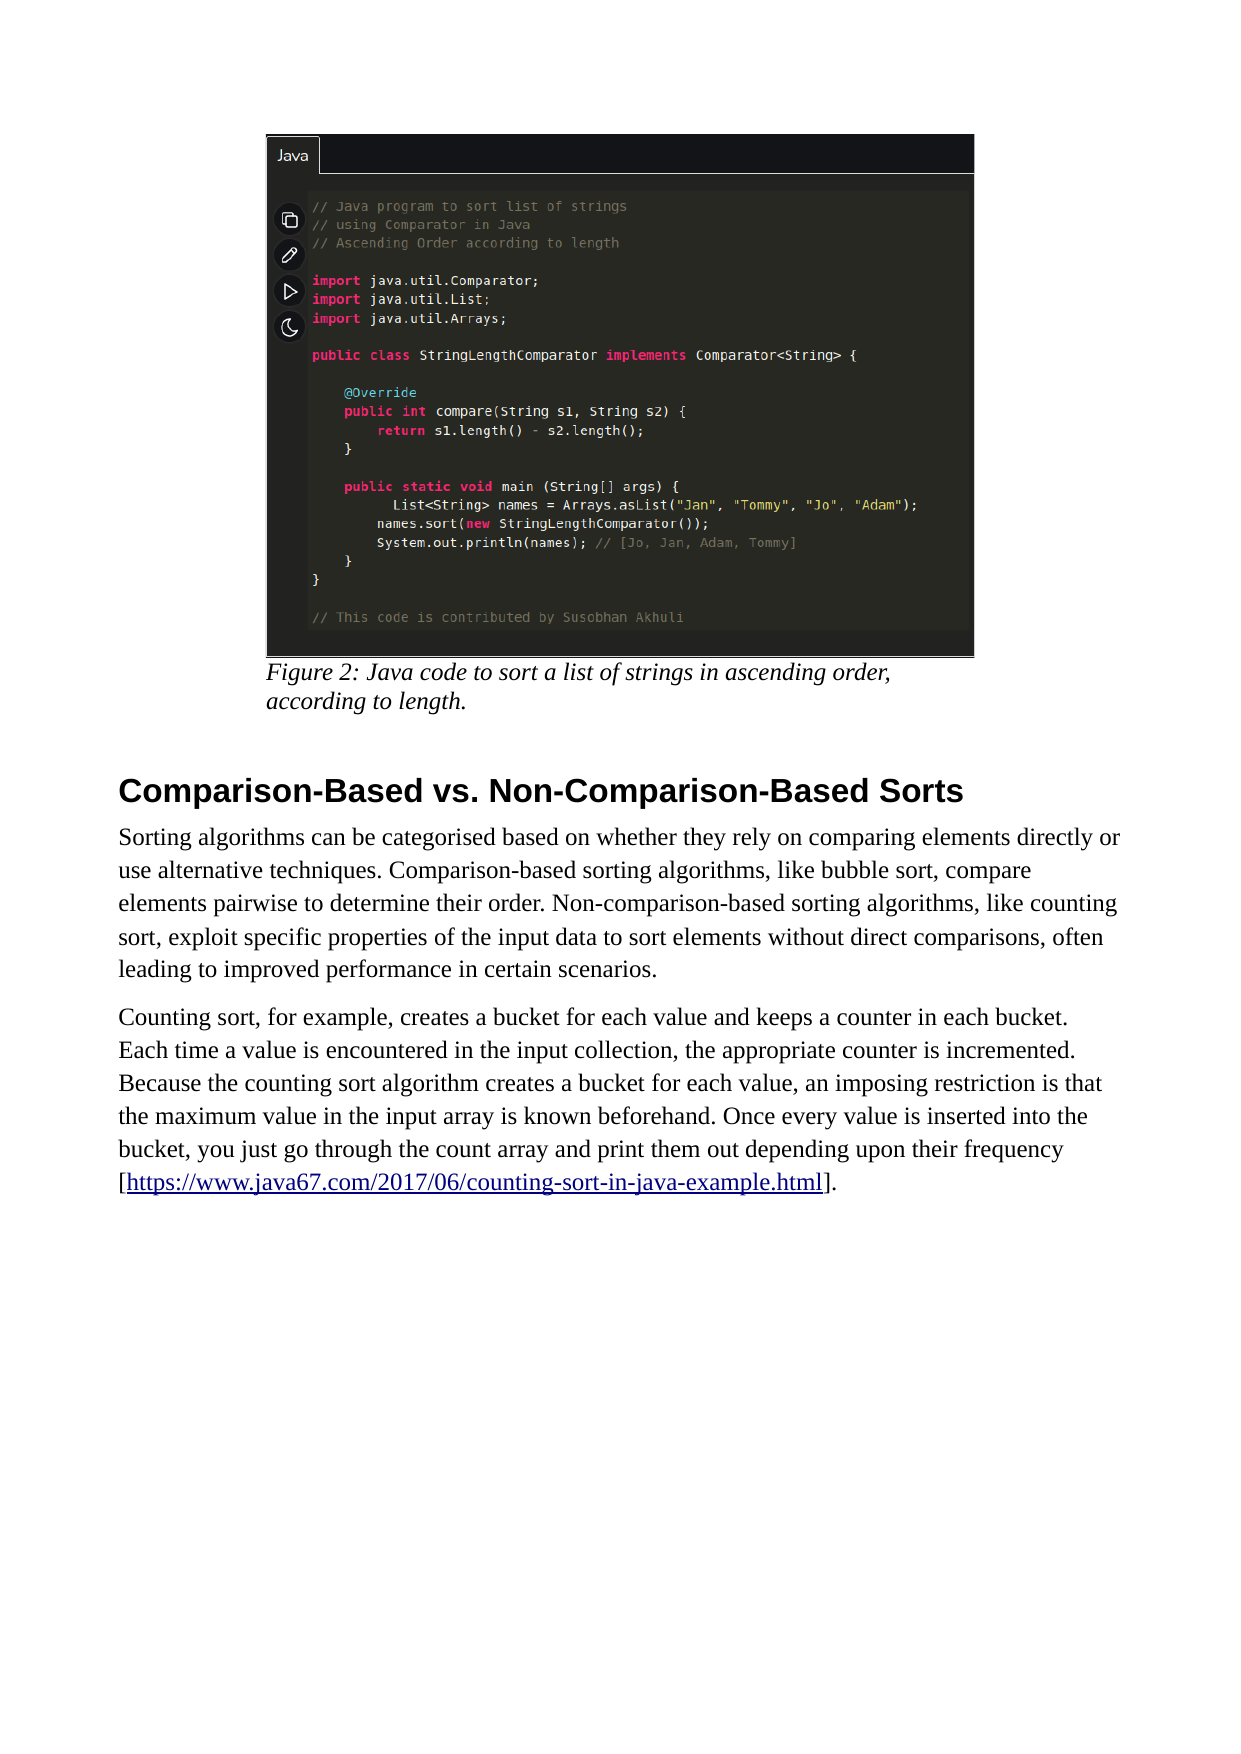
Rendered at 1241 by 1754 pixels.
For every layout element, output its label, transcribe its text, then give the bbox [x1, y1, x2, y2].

picture [265, 134, 975, 658]
text Counting sort, for example, creates a bucket for each value and keeps a counter in each bucket. Each time a value is encountered in the input collection, the appropriate counter is incremented. Because the counting sort algorithm creates a bucket for each value, an imposing restriction is that the maximum value in the input array is known beforehand. Once every value is inserted into the bucket, you just go through the count array and print them out depending upon their frequency [https://www.java67.com/2017/06/counting-sort-in-java-example.html]. [118, 1002, 1122, 1196]
text Sorting algorithms can be categorised based on whether they rely on comparing elements directly or use alternative techniques. Comparison-based sorting algorithms, like bubble sort, compare elements pairwise to determine their order. Non-comparison-based sorting algorithms, like counting sort, exploit specific properties of the input data to sort elements without direct comparisons, often leading to improved performance in certain scenarios. [118, 822, 1122, 983]
text Figure 2: Java code to sort a list of strings in ascending order, according to length. [266, 658, 974, 715]
subtitle Comparison-Based vs. Non-Comparison-Based Sorts [118, 118, 1122, 810]
